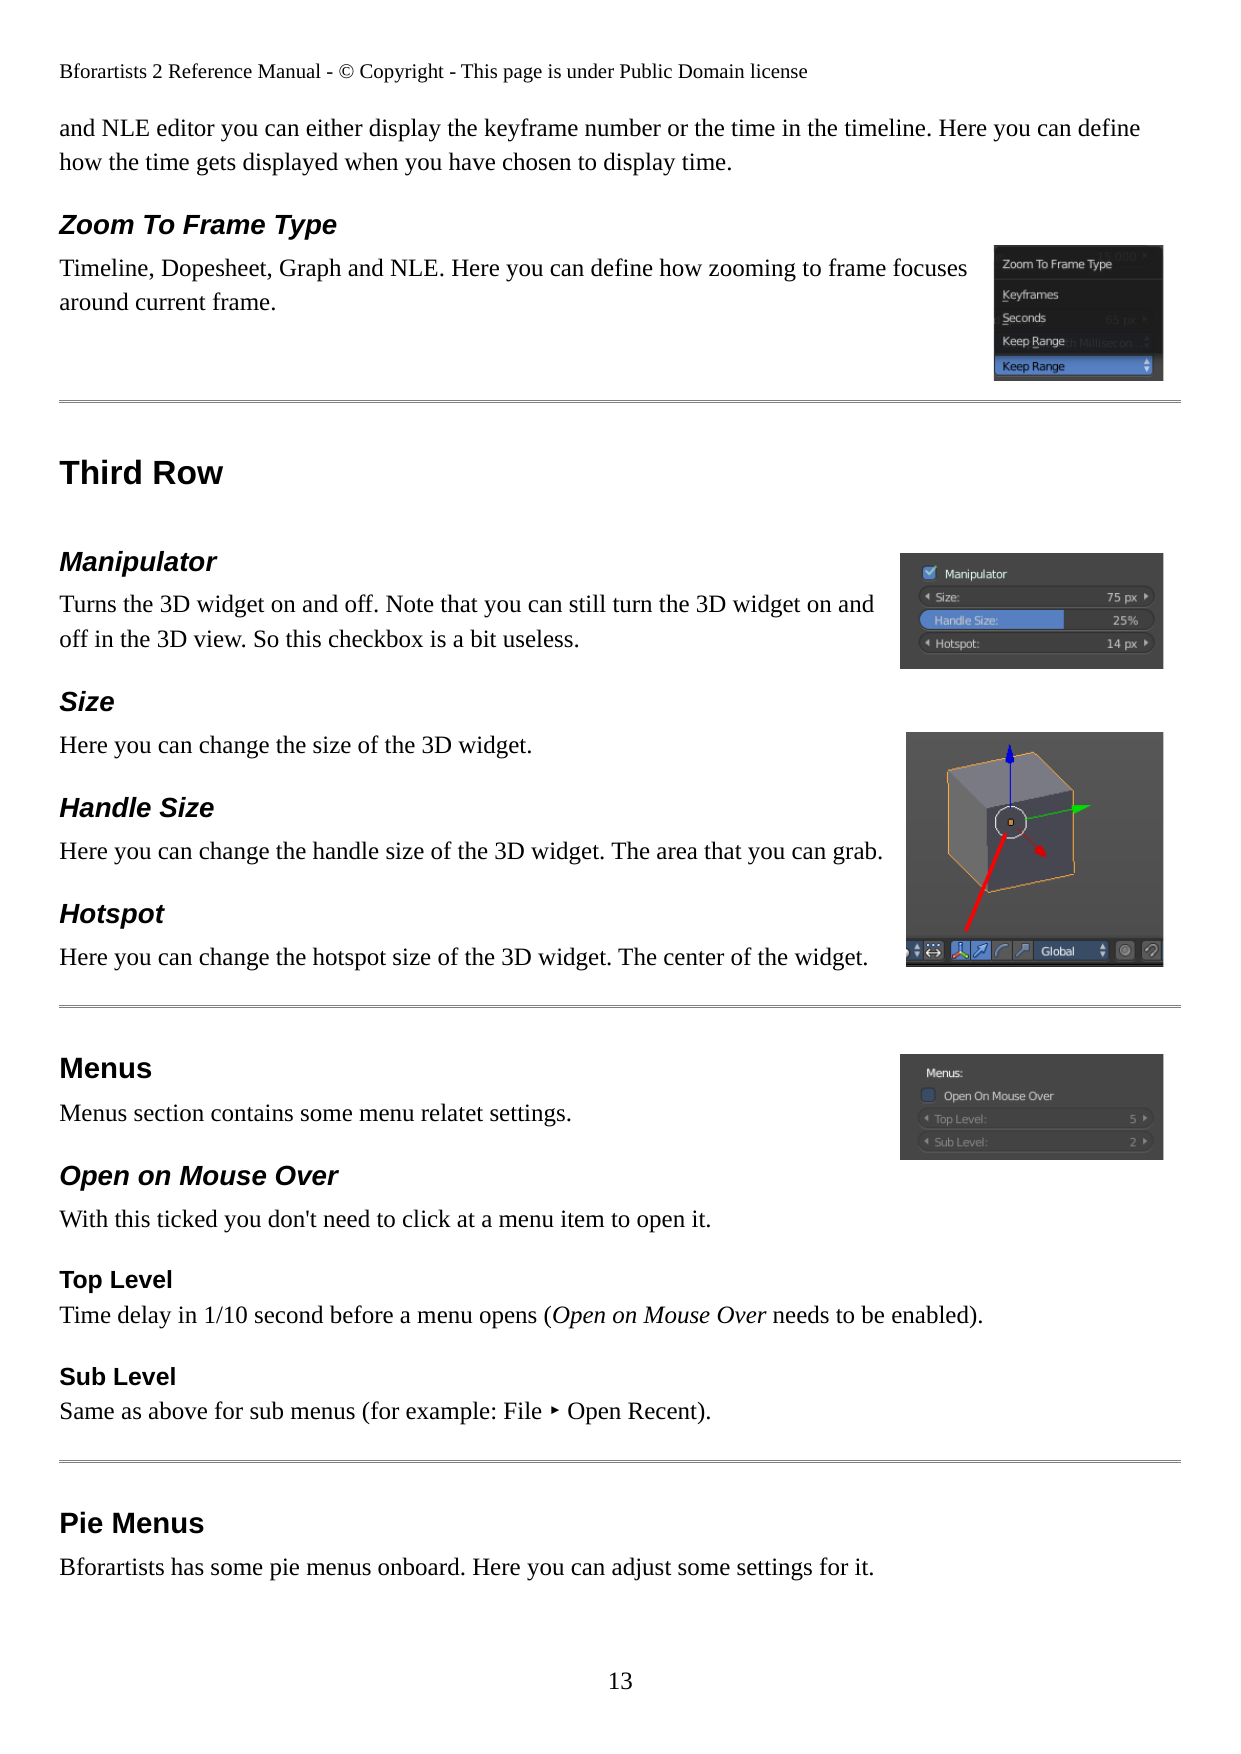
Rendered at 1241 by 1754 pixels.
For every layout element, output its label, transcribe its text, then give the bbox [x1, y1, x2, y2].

text Menus section contains some menu relatet settings. [59, 1098, 900, 1126]
subtitle [1164, 897, 1181, 929]
picture [900, 1054, 1164, 1160]
text With this ticked you don't need to click at a menu item to open it. [59, 1204, 1181, 1232]
subtitle Sub Level [59, 1362, 1181, 1390]
subtitle Hotspot [59, 897, 906, 929]
subtitle Size [59, 685, 1181, 717]
subtitle Handle Size [59, 791, 906, 823]
text Turns the 3D widget on and off. Note that you can still turn the 3D widget on and off in the 3D view. So this checkbox is a bit useless. [59, 589, 900, 653]
text Here you can change the handle size of the 3D widget. The area that you can grab. [59, 836, 906, 864]
subtitle Menus [59, 1051, 1181, 1085]
text Bforartists has some pie menus onboard. Here you can adjust some settings for it. [59, 1552, 1181, 1581]
subtitle Open on Mouse Over [59, 1159, 1181, 1191]
text Here you can change the hotspot size of the 3D widget. The center of the widget. [59, 942, 1181, 970]
picture [993, 245, 1164, 381]
text Timeline, Dopesheet, Graph and NLE. Here you can define how zooming to frame focuses around current frame. [59, 253, 993, 316]
picture [900, 553, 1164, 669]
text Same as above for sub menus (for example: File ‣ Open Recent). [59, 1396, 1181, 1425]
subtitle [1164, 791, 1181, 823]
text and NLE editor you can either display the keyframe number or the time in the timeline. Here you can define how the time gets displayed when you have chosen to display time. [59, 113, 1181, 176]
subtitle Manipulator [59, 545, 1181, 577]
subtitle Zoom To Frame Type [59, 209, 1181, 241]
subtitle Pie Menus [59, 1506, 1181, 1540]
subtitle Third Row [59, 453, 1181, 491]
text Here you can change the size of the 3D widget. [59, 730, 1181, 758]
subtitle Top Level [59, 1265, 1181, 1294]
picture [906, 732, 1164, 967]
text Time delay in 1/10 second before a menu opens (Open on Mouse Over needs to be enabled). [59, 1300, 1181, 1329]
